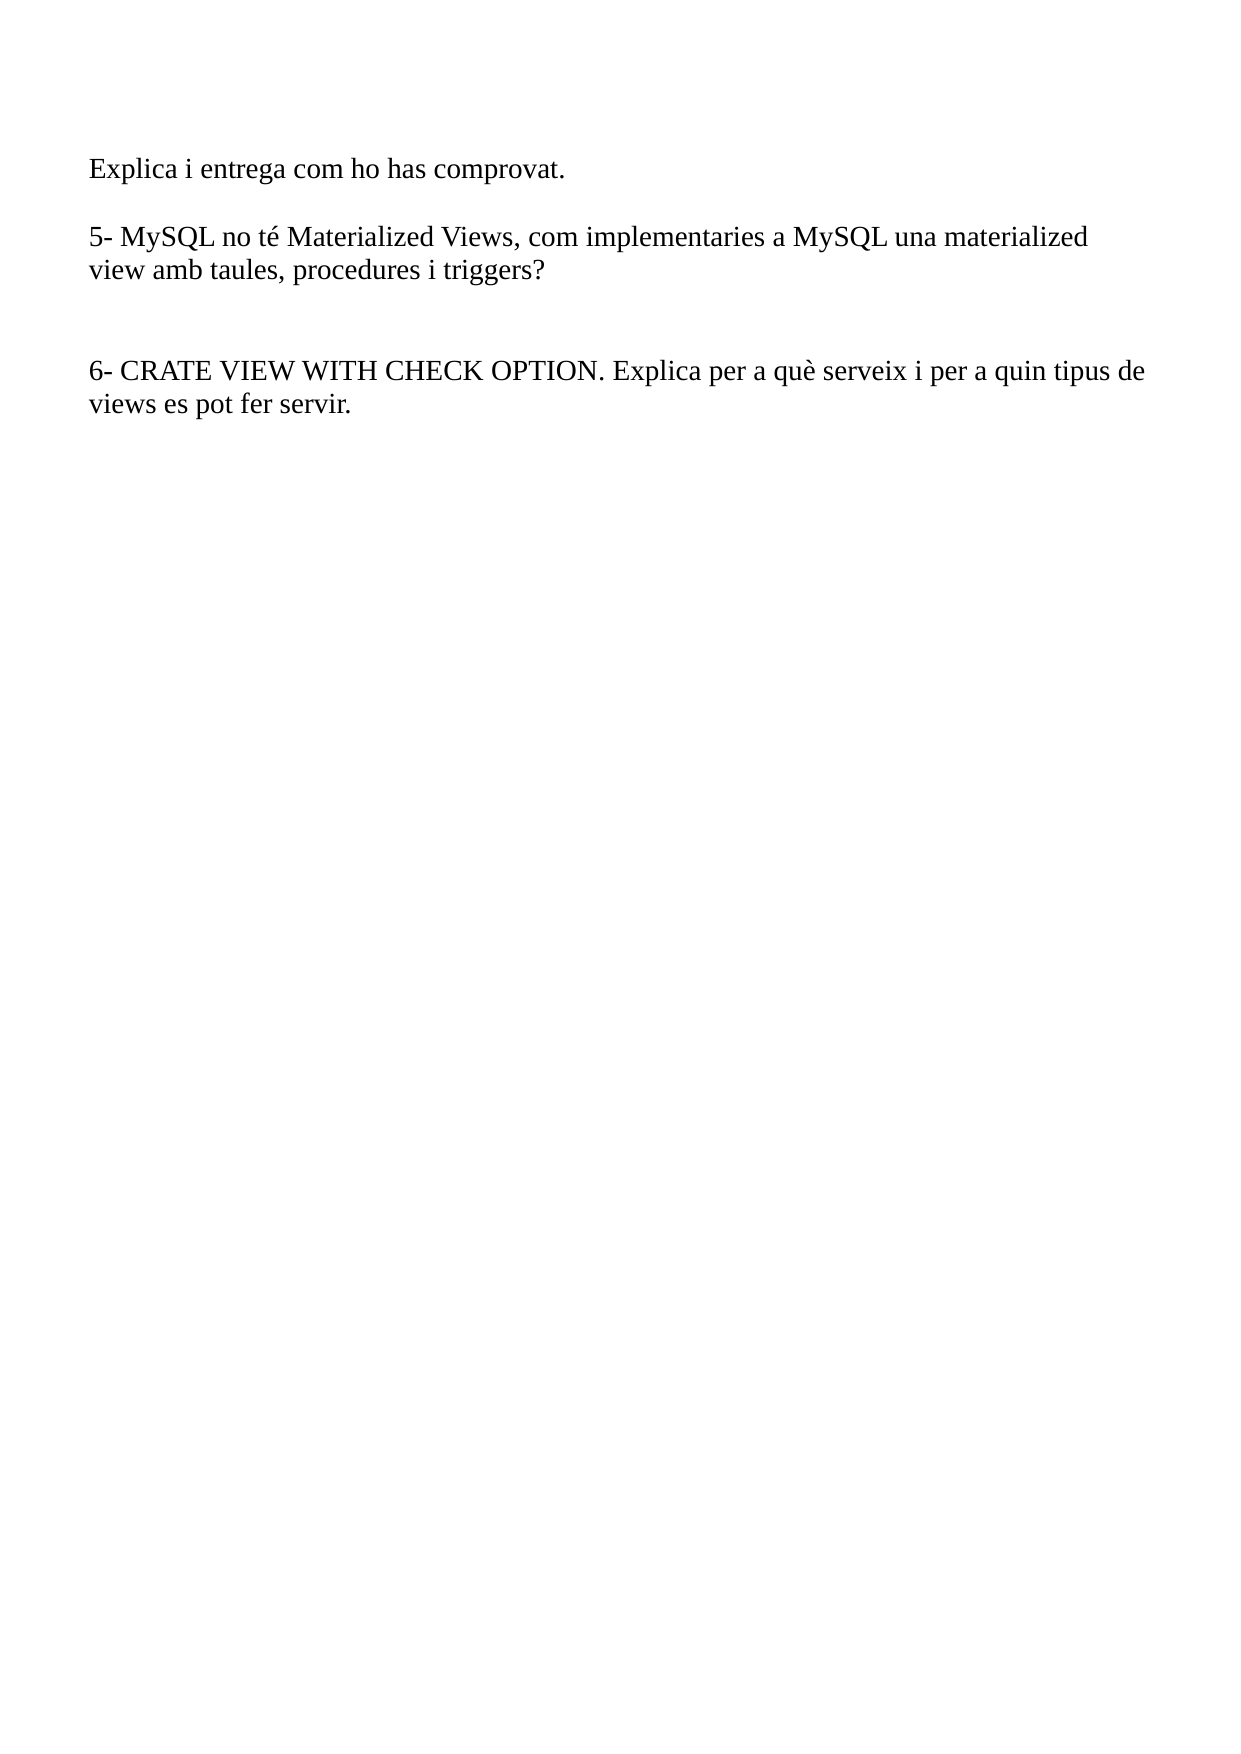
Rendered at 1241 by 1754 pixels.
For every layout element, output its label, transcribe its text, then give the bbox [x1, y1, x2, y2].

text Explica i entrega com ho has comprovat. [88, 152, 1152, 185]
text 6- CRATE VIEW WITH CHECK OPTION. Explica per a què serveix i per a quin tipus de views es pot fer servir. [88, 353, 1152, 420]
text 5- MySQL no té Materialized Views, com implementaries a MySQL una materialized view amb taules, procedures i triggers? [88, 219, 1152, 286]
